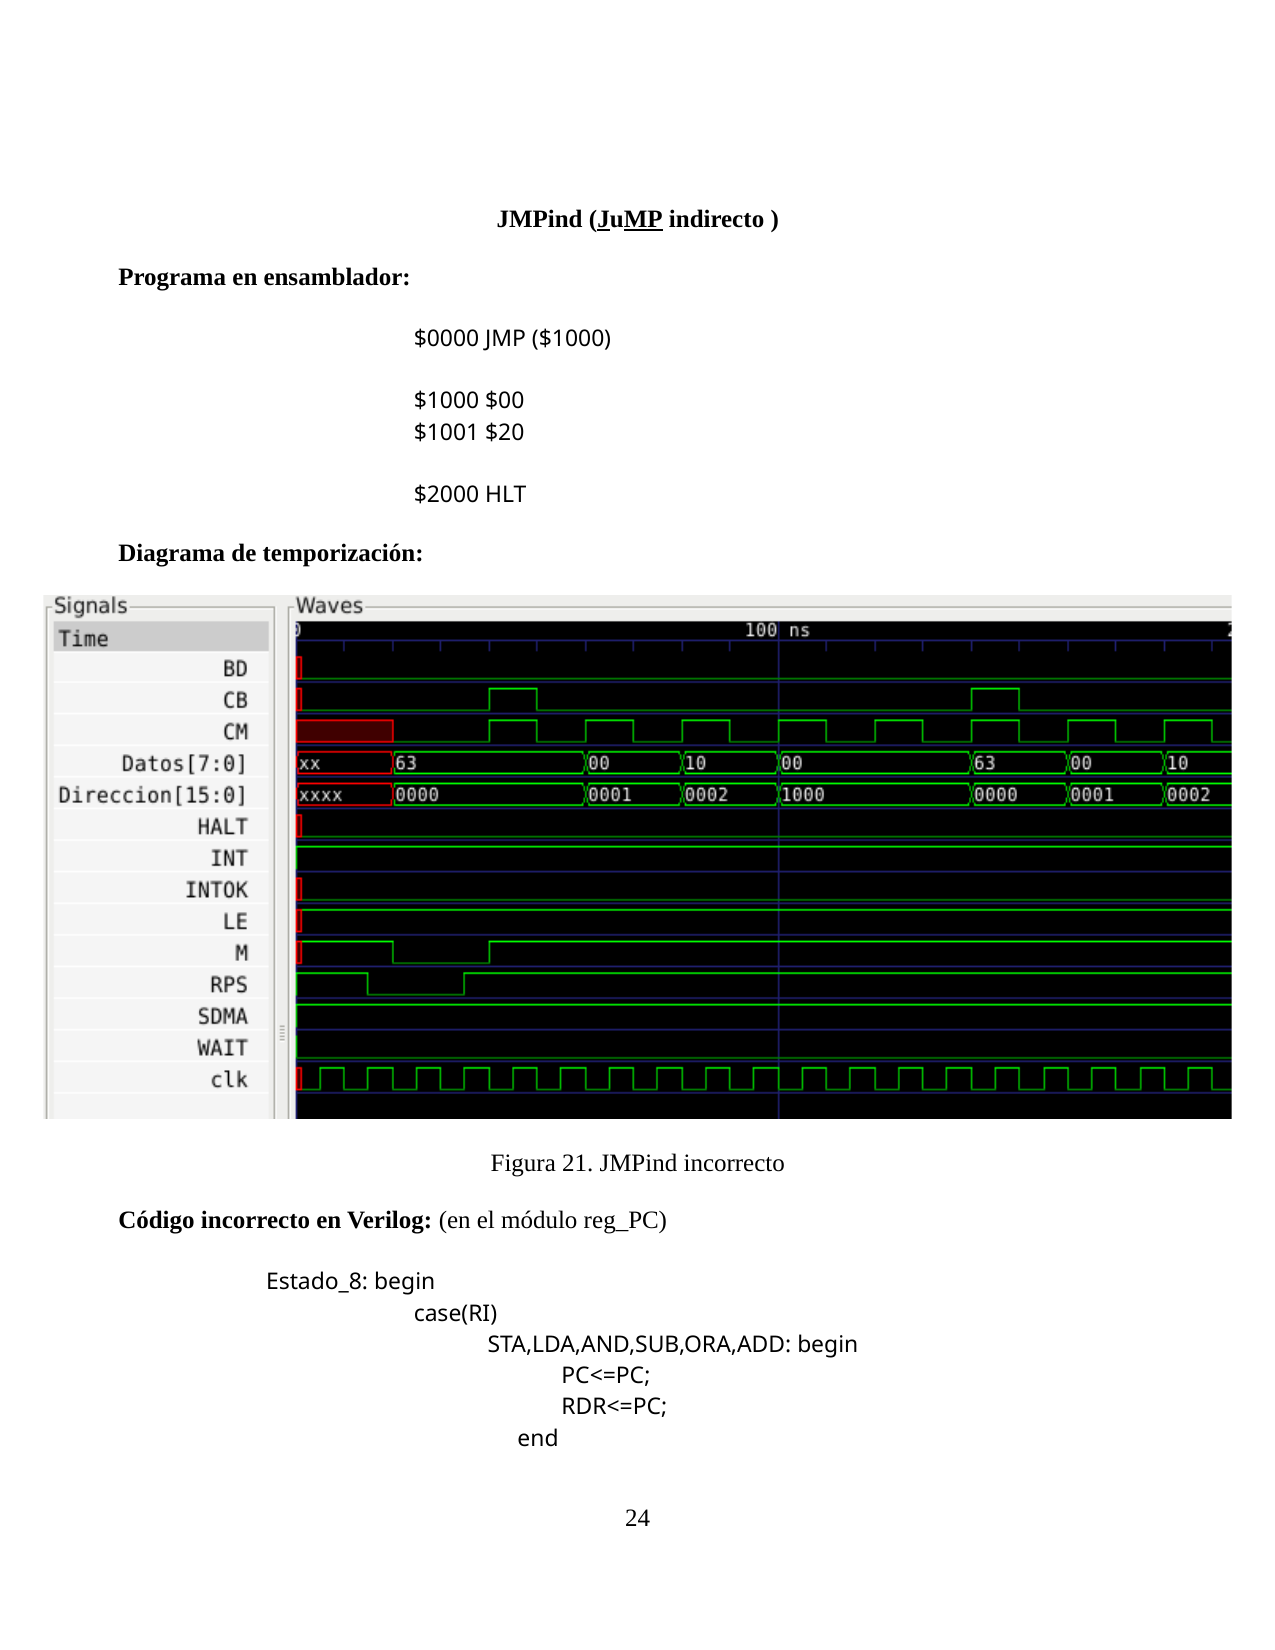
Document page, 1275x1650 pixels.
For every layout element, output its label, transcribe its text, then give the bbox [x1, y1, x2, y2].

text Diagrama de temporización: [118, 538, 1157, 567]
text Figura 21. JMPind incorrecto [118, 1148, 1157, 1177]
text JMPind (JuMP indirecto ) [118, 204, 1157, 233]
text Código incorrecto en Verilog: (en el módulo reg_PC) [118, 1205, 1157, 1234]
text PC<=PC; [118, 1359, 1157, 1390]
text end [118, 1422, 1157, 1453]
text $1001 $20 [118, 416, 1157, 447]
text case(RI) [118, 1297, 1157, 1328]
text $1000 $00 [118, 384, 1157, 416]
text Programa en ensamblador: [118, 262, 1157, 291]
text $2000 HLT [118, 478, 1157, 509]
text $0000 JMP ($1000) [118, 322, 1157, 353]
text RDR<=PC; [118, 1390, 1157, 1422]
text STA,LDA,AND,SUB,ORA,ADD: begin [118, 1328, 1157, 1359]
picture [43, 595, 1232, 1119]
text Estado_8: begin [118, 1265, 1157, 1297]
